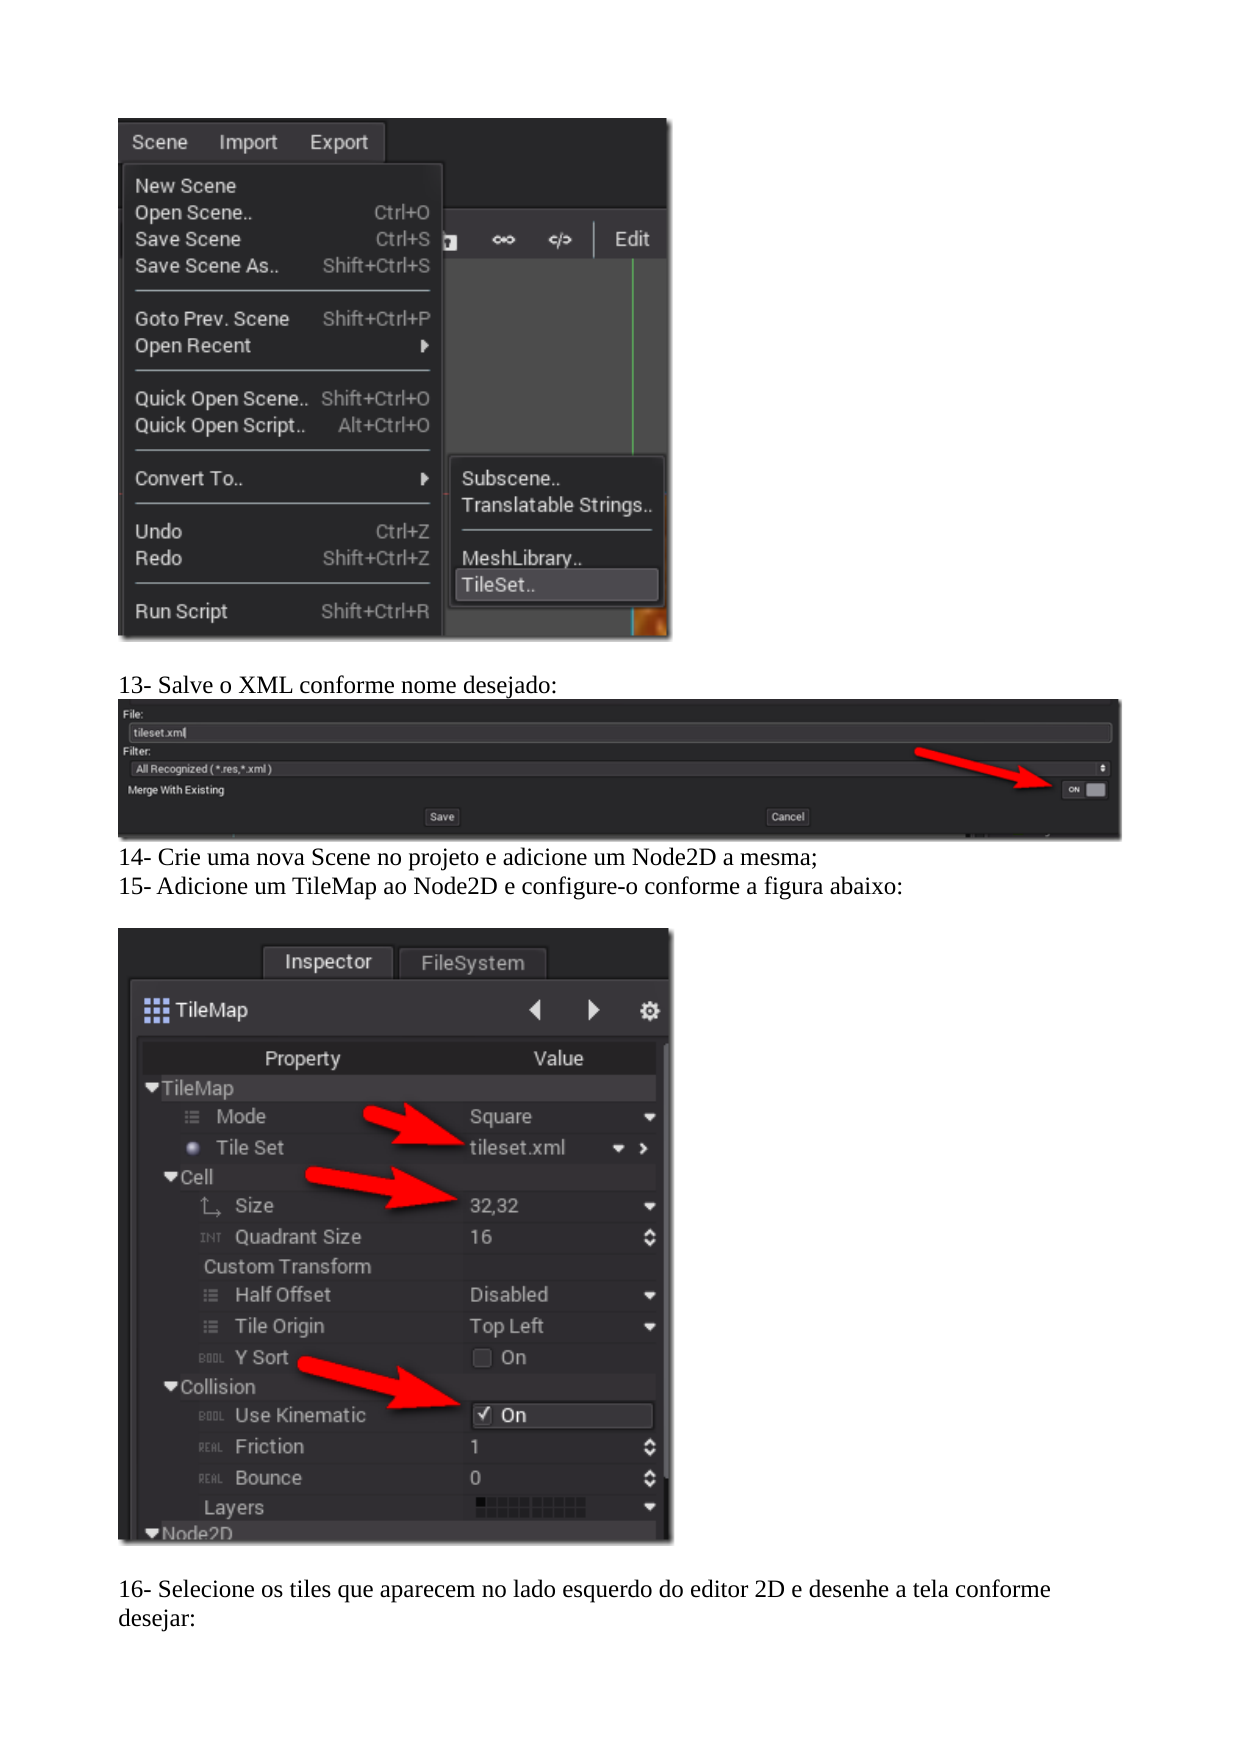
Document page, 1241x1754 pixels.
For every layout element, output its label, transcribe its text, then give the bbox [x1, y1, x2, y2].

text 14- Crie uma nova Scene no projeto e adicione um Node2D a mesma; [118, 842, 1122, 871]
text 13- Salve o XML conforme nome desejado: [118, 670, 1122, 699]
text 16- Selecione os tiles que aparecem no lado esquerdo do editor 2D e desenhe a tela conforme desejar: [118, 1574, 1122, 1632]
text 15- Adicione um TileMap ao Node2D e configure-o conforme a figura abaixo: [118, 871, 1122, 899]
